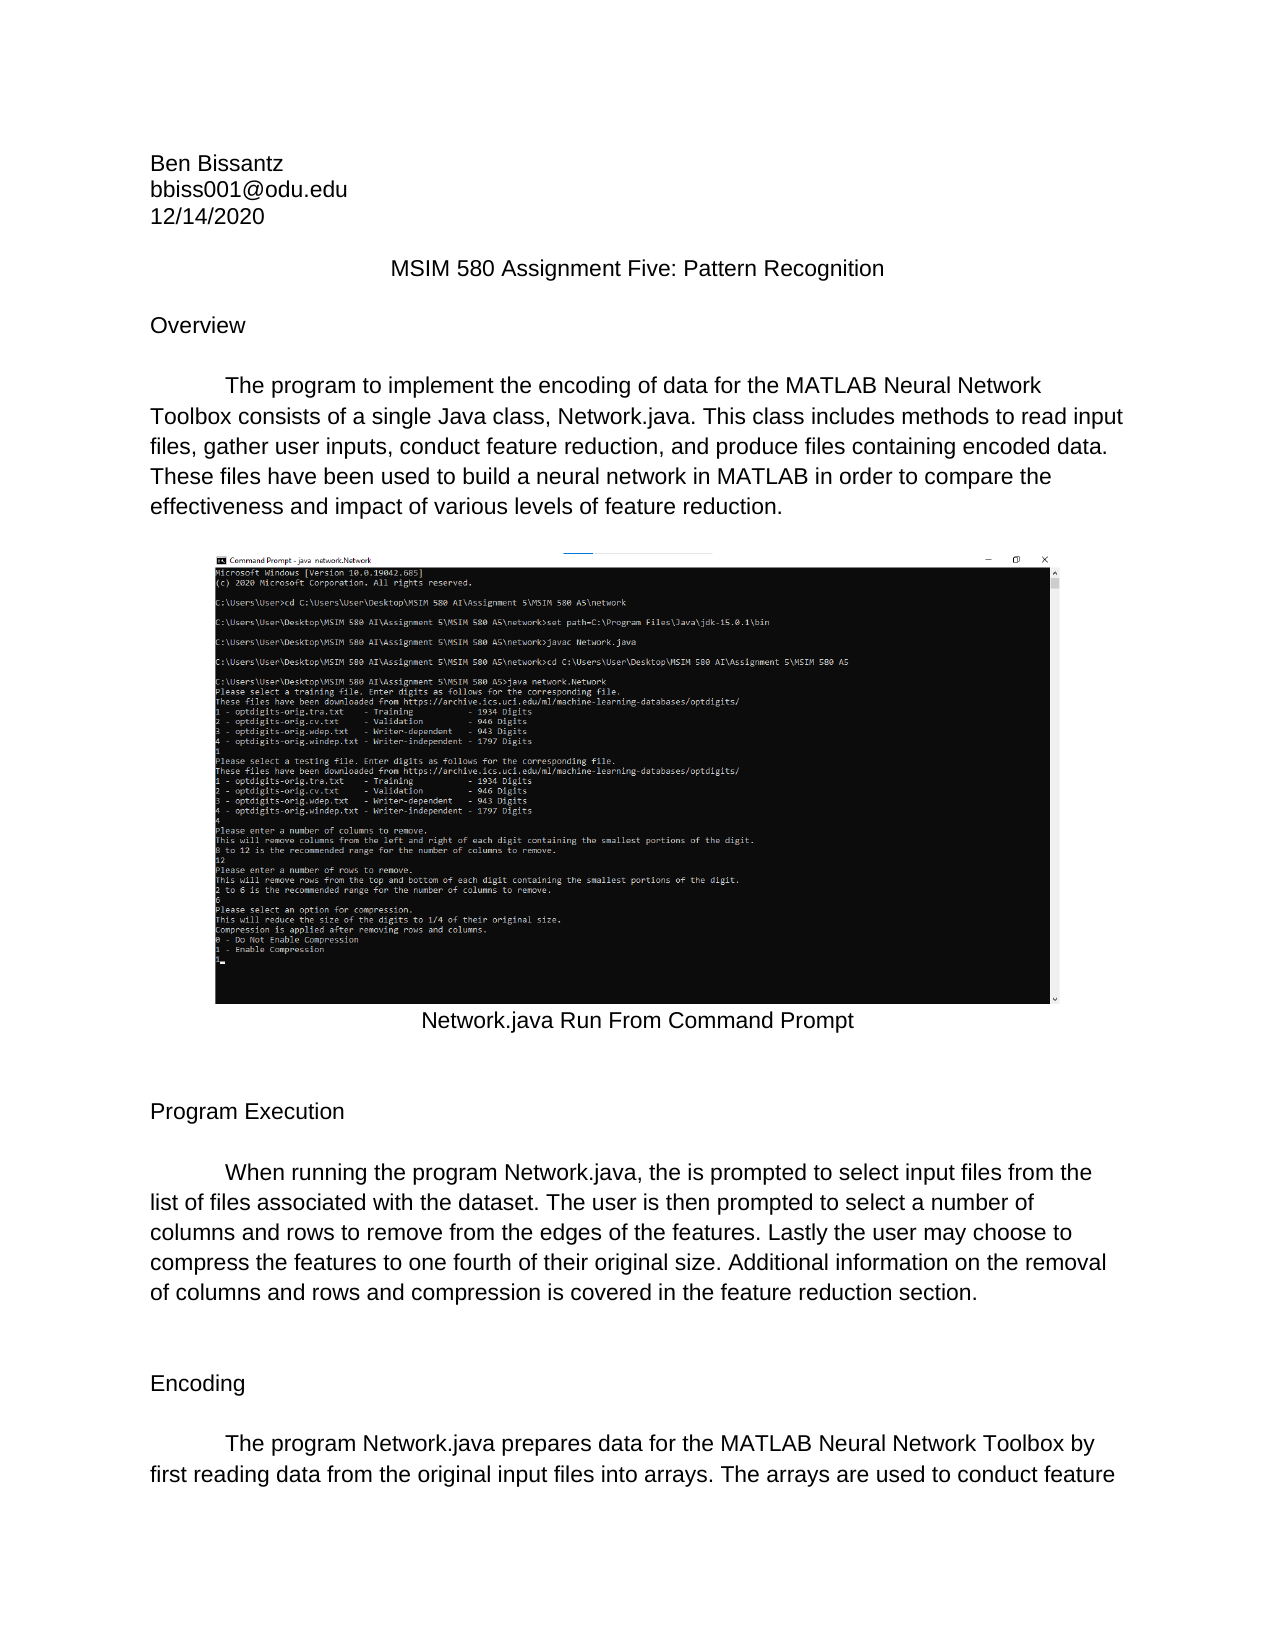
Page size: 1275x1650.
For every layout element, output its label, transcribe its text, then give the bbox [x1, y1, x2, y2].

title MSIM 580 Assignment Five: Pattern Recognition [150, 255, 1125, 282]
text The program Network.java prepares data for the MATLAB Neural Network Toolbox by first reading data from the original input files into arrays. The arrays are used to conduct feature [150, 1430, 1125, 1487]
text Overview [150, 312, 1125, 338]
text Ben Bissantz [150, 150, 1125, 176]
text Network.java Run From Command Prompt [150, 1007, 1125, 1034]
text Encoding [150, 1370, 1125, 1396]
text The program to implement the encoding of data for the MATLAB Neural Network Toolbox consists of a single Java class, Network.java. This class includes methods to read input files, gather user inputs, conduct feature reduction, and produce files containing encoded data. These files have been used to build a neural network in MATLAB in order to compare the effectiveness and impact of various levels of feature reduction. [150, 372, 1125, 519]
picture [215, 553, 1060, 1004]
text 12/14/2020 [150, 203, 1125, 229]
text When running the program Network.java, the is prompted to select input files from the list of files associated with the dataset. The user is then prompted to select a number of columns and rows to remove from the edges of the features. Lastly the user may choose to compress the features to one fourth of their original size. Additional information on the removal of columns and rows and compression is covered in the feature reduction section. [150, 1158, 1125, 1306]
text Program Execution [150, 1098, 1125, 1124]
text bbiss001@odu.edu [150, 176, 1125, 203]
